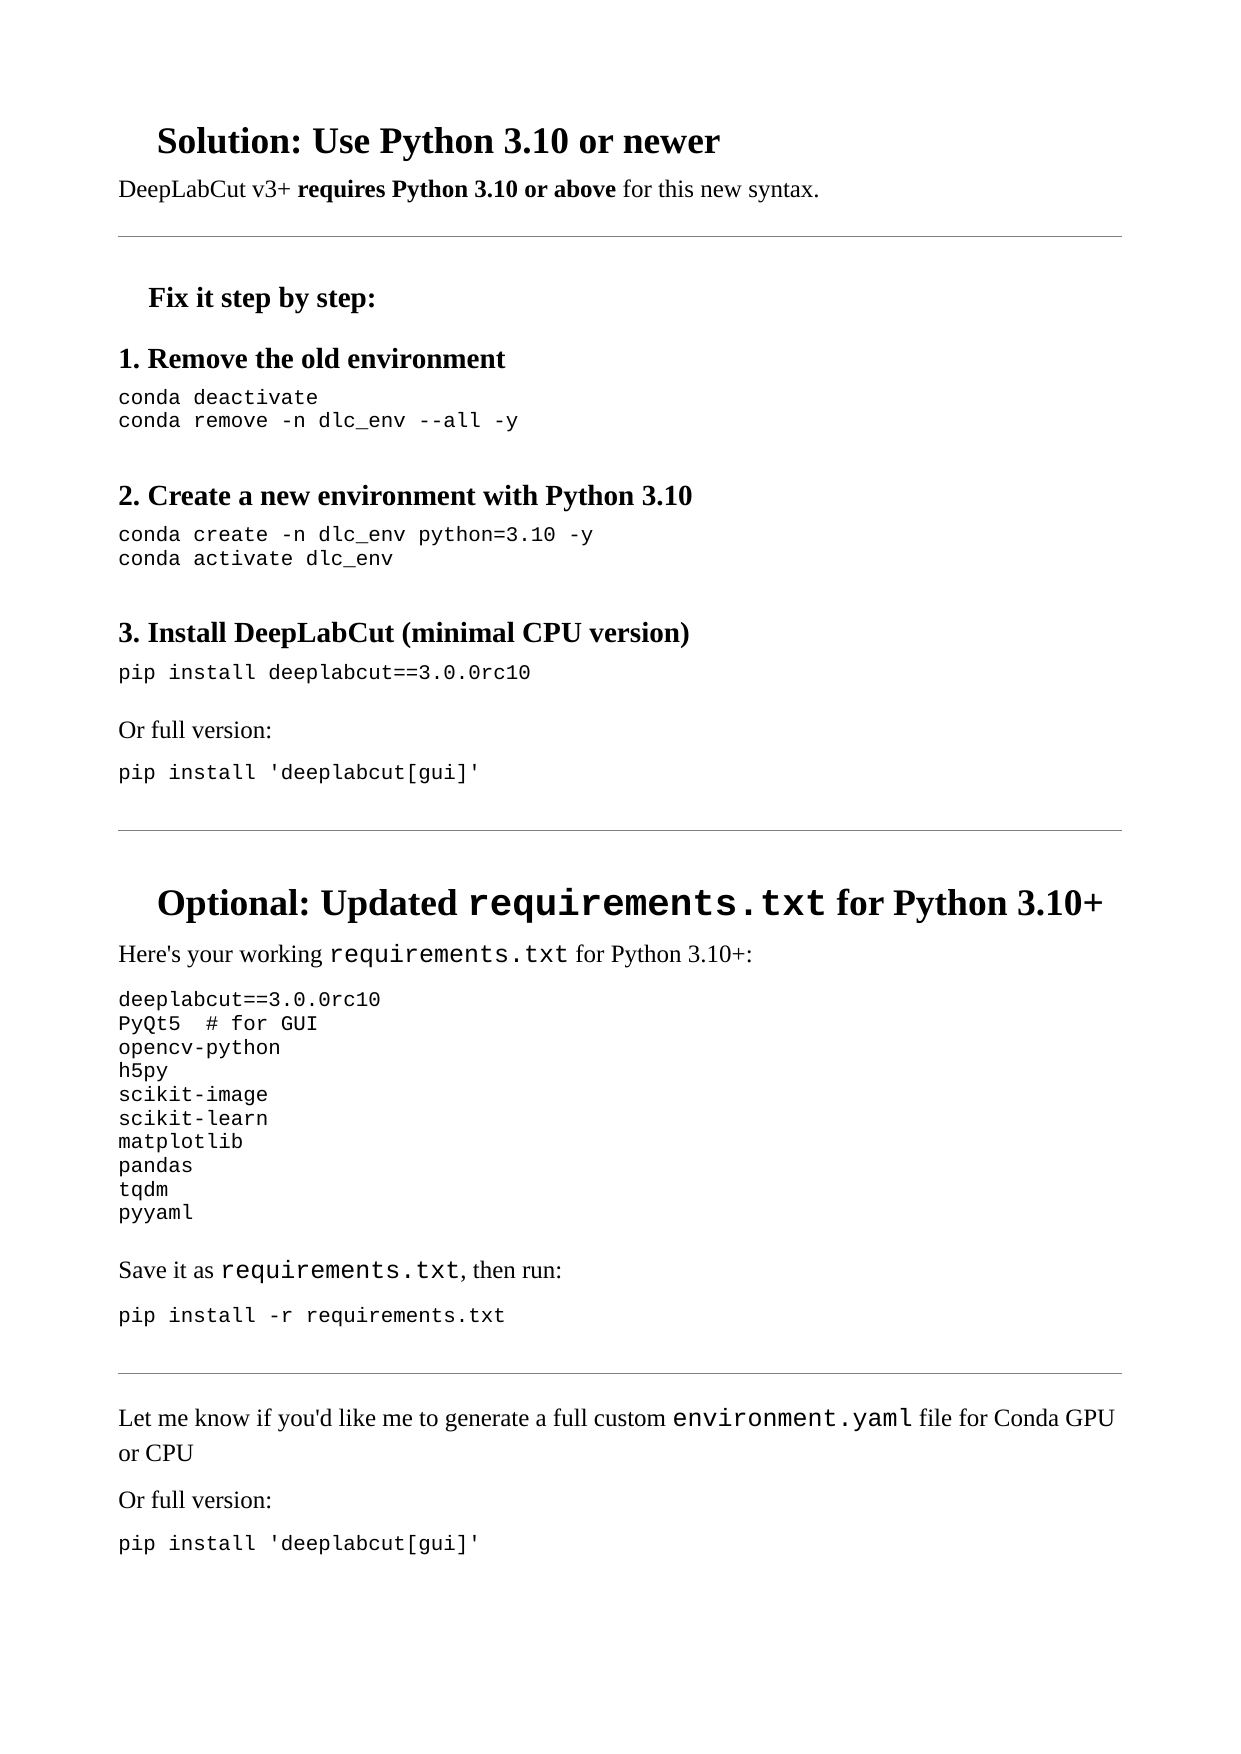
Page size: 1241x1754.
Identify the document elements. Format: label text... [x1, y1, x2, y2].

text DeepLabCut v3+ requires Python 3.10 or above for this new syntax. [118, 174, 1122, 202]
text h5py [118, 1060, 1122, 1084]
text pandas [118, 1155, 1122, 1178]
text conda deactivate [118, 387, 1122, 411]
subtitle 1. Remove the old environment [118, 341, 1122, 374]
text pyyaml [118, 1202, 1122, 1226]
subtitle 2. Create a new environment with Python 3.10 [118, 478, 1122, 512]
text conda activate dlc_env [118, 548, 1122, 572]
subtitle ✅ Optional: Updated requirements.txt for Python 3.10+ [118, 881, 1122, 927]
text tqdm [118, 1178, 1122, 1202]
text Here's your working requirements.txt for Python 3.10+: [118, 939, 1122, 970]
text Or full version: [118, 715, 1122, 743]
text opencv-python [118, 1037, 1122, 1060]
text Or full version: [118, 1485, 1122, 1514]
text Save it as requirements.txt, then run: [118, 1255, 1122, 1286]
subtitle ✅ Solution: Use Python 3.10 or newer [118, 118, 1122, 161]
text Let me know if you'd like me to generate a full custom environment.yaml file for Conda GPU or CPU [118, 1403, 1122, 1467]
subtitle 3. Install DeepLabCut (minimal CPU version) [118, 616, 1122, 649]
text pip install 'deeplabcut[gui]' [118, 762, 1122, 786]
text conda create -n dlc_env python=3.10 -y [118, 524, 1122, 548]
text PyQt5 # for GUI [118, 1013, 1122, 1037]
text matplotlib [118, 1131, 1122, 1155]
text conda remove -n dlc_env --all -y [118, 411, 1122, 434]
text pip install -r requirements.txt [118, 1305, 1122, 1329]
text scikit-image [118, 1084, 1122, 1108]
text deeplabcut==3.0.0rc10 [118, 989, 1122, 1013]
text pip install deeplabcut==3.0.0rc10 [118, 662, 1122, 685]
text scikit-learn [118, 1108, 1122, 1131]
subtitle 🔧 Fix it step by step: [118, 280, 1122, 314]
text pip install 'deeplabcut[gui]' [118, 1533, 1122, 1557]
